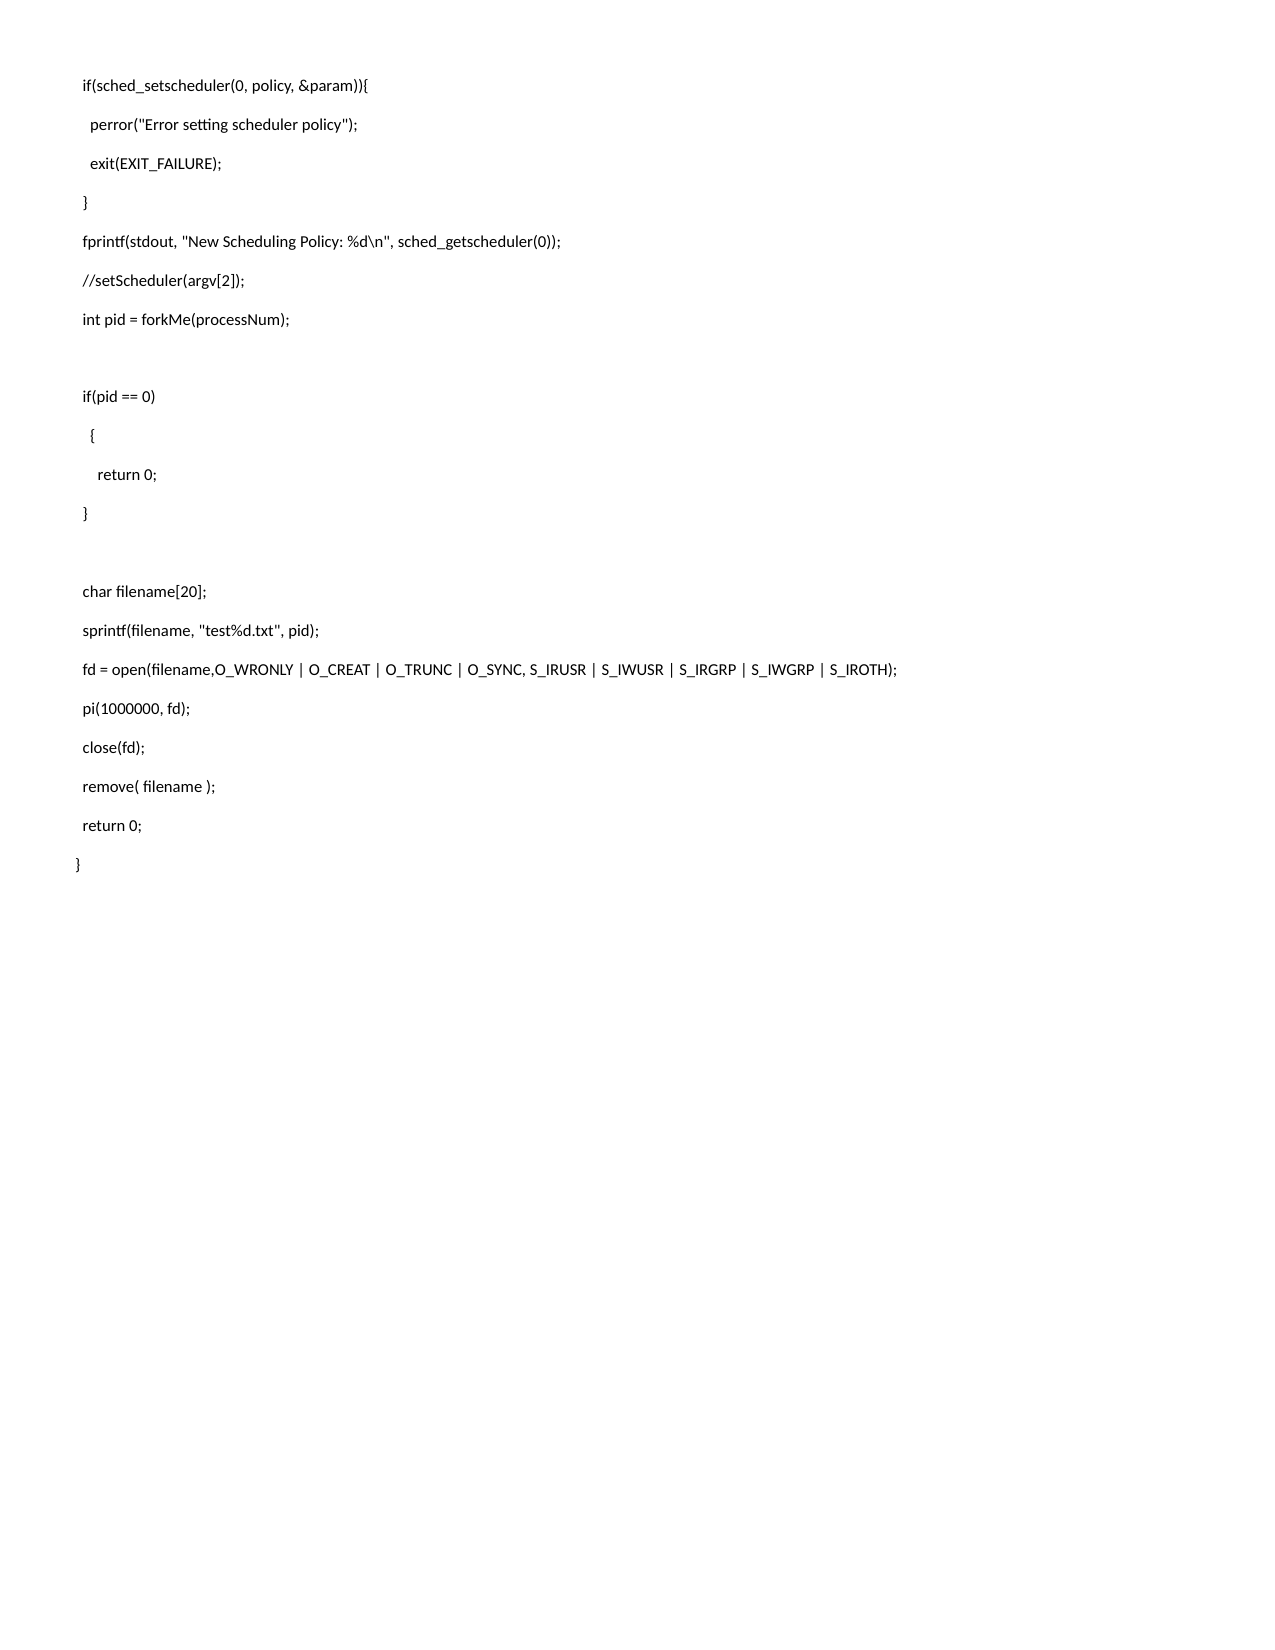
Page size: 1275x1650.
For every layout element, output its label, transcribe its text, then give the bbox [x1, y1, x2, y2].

text remove( filename ); [75, 776, 1200, 797]
text { [75, 426, 1200, 446]
text exit(EXIT_FAILURE); [75, 153, 1200, 173]
text } [75, 503, 1200, 524]
text //setScheduler(argv[2]); [75, 270, 1200, 290]
text perror("Error setting scheduler policy"); [75, 114, 1200, 134]
text return 0; [75, 815, 1200, 836]
text if(sched_setscheduler(0, policy, &param)){ [75, 75, 1200, 95]
text return 0; [75, 464, 1200, 485]
text fd = open(filename,O_WRONLY | O_CREAT | O_TRUNC | O_SYNC, S_IRUSR | S_IWUSR | S_IRGRP | S_IWGRP | S_IROTH); [75, 659, 1200, 680]
text pi(1000000, fd); [75, 698, 1200, 719]
text close(fd); [75, 737, 1200, 758]
text if(pid == 0) [75, 387, 1200, 407]
text sprintf(filename, "test%d.txt", pid); [75, 620, 1200, 641]
text } [75, 192, 1200, 212]
text char filename[20]; [75, 581, 1200, 602]
text int pid = forkMe(processNum); [75, 309, 1200, 329]
text fprintf(stdout, "New Scheduling Policy: %d\n", sched_getscheduler(0)); [75, 231, 1200, 251]
text } [75, 854, 1200, 874]
